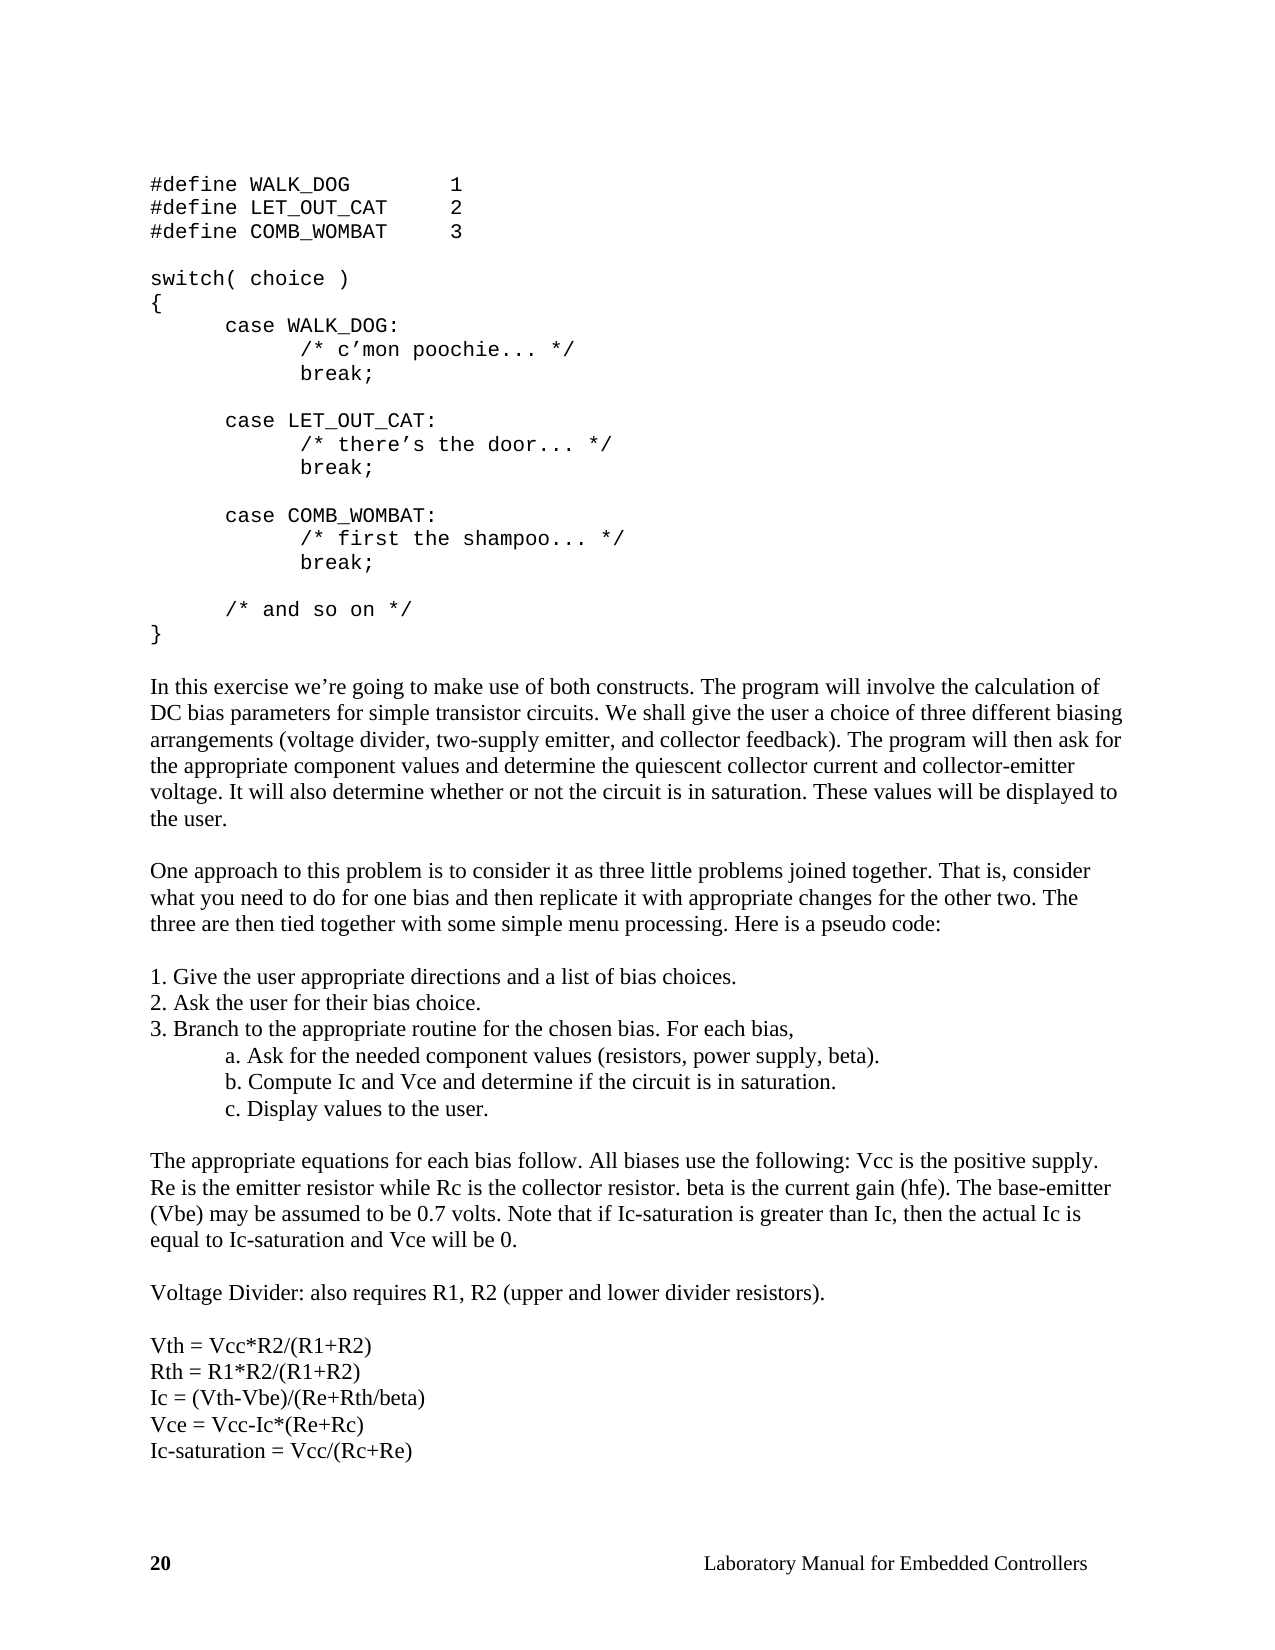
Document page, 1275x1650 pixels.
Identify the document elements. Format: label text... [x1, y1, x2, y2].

text #define LET_OUT_CAT 2 [150, 197, 1125, 221]
text case COMB_WOMBAT: [150, 505, 1125, 528]
text switch( choice ) [150, 268, 1125, 292]
text 1. Give the user appropriate directions and a list of bias choices. [150, 963, 1125, 989]
text b. Compute Ic and Vce and determine if the circuit is in saturation. [150, 1068, 1125, 1094]
text { [150, 292, 1125, 316]
text In this exercise we’re going to make use of both constructs. The program will involve the calculation of DC bias parameters for simple transistor circuits. We shall give the user a choice of three different biasing arrangements (voltage divider, two-supply emitter, and collector feedback). The program will then ask for the appropriate component values and determine the quiescent collector current and collector-emitter voltage. It will also determine whether or not the circuit is in saturation. These values will be displayed to the user. [150, 673, 1125, 831]
text /* c’mon poochie... */ [150, 339, 1125, 363]
text 3. Branch to the appropriate routine for the chosen bias. For each bias, [150, 1016, 1125, 1042]
text 2. Ask the user for their bias choice. [150, 989, 1125, 1016]
text /* and so on */ [150, 599, 1125, 623]
text Rth = R1*R2/(R1+R2) [150, 1358, 1125, 1384]
text #define COMB_WOMBAT 3 [150, 221, 1125, 244]
text One approach to this problem is to consider it as three little problems joined together. That is, consider what you need to do for one bias and then replicate it with appropriate changes for the other two. The three are then tied together with some simple menu processing. Here is a pseudo code: [150, 857, 1125, 936]
text Vth = Vcc*R2/(R1+R2) [150, 1332, 1125, 1358]
text Voltage Divider: also requires R1, R2 (upper and lower divider resistors). [150, 1279, 1125, 1305]
text Ic-saturation = Vcc/(Rc+Re) [150, 1437, 1125, 1463]
text case LET_OUT_CAT: [150, 410, 1125, 434]
text c. Display values to the user. [150, 1094, 1125, 1121]
text /* first the shampoo... */ [150, 528, 1125, 552]
text case WALK_DOG: [150, 316, 1125, 339]
text } [150, 623, 1125, 647]
text /* there’s the door... */ [150, 434, 1125, 457]
text a. Ask for the needed component values (resistors, power supply, beta). [150, 1042, 1125, 1068]
text Vce = Vcc-Ic*(Re+Rc) [150, 1411, 1125, 1437]
text Ic = (Vth-Vbe)/(Re+Rth/beta) [150, 1384, 1125, 1411]
text #define WALK_DOG 1 [150, 174, 1125, 197]
text The appropriate equations for each bias follow. All biases use the following: Vcc is the positive supply. Re is the emitter resistor while Rc is the collector resistor. beta is the current gain (hfe). The base-emitter (Vbe) may be assumed to be 0.7 volts. Note that if Ic-saturation is greater than Ic, then the actual Ic is equal to Ic-saturation and Vce will be 0. [150, 1147, 1125, 1253]
text break; [150, 363, 1125, 386]
text break; [150, 457, 1125, 481]
text break; [150, 552, 1125, 576]
